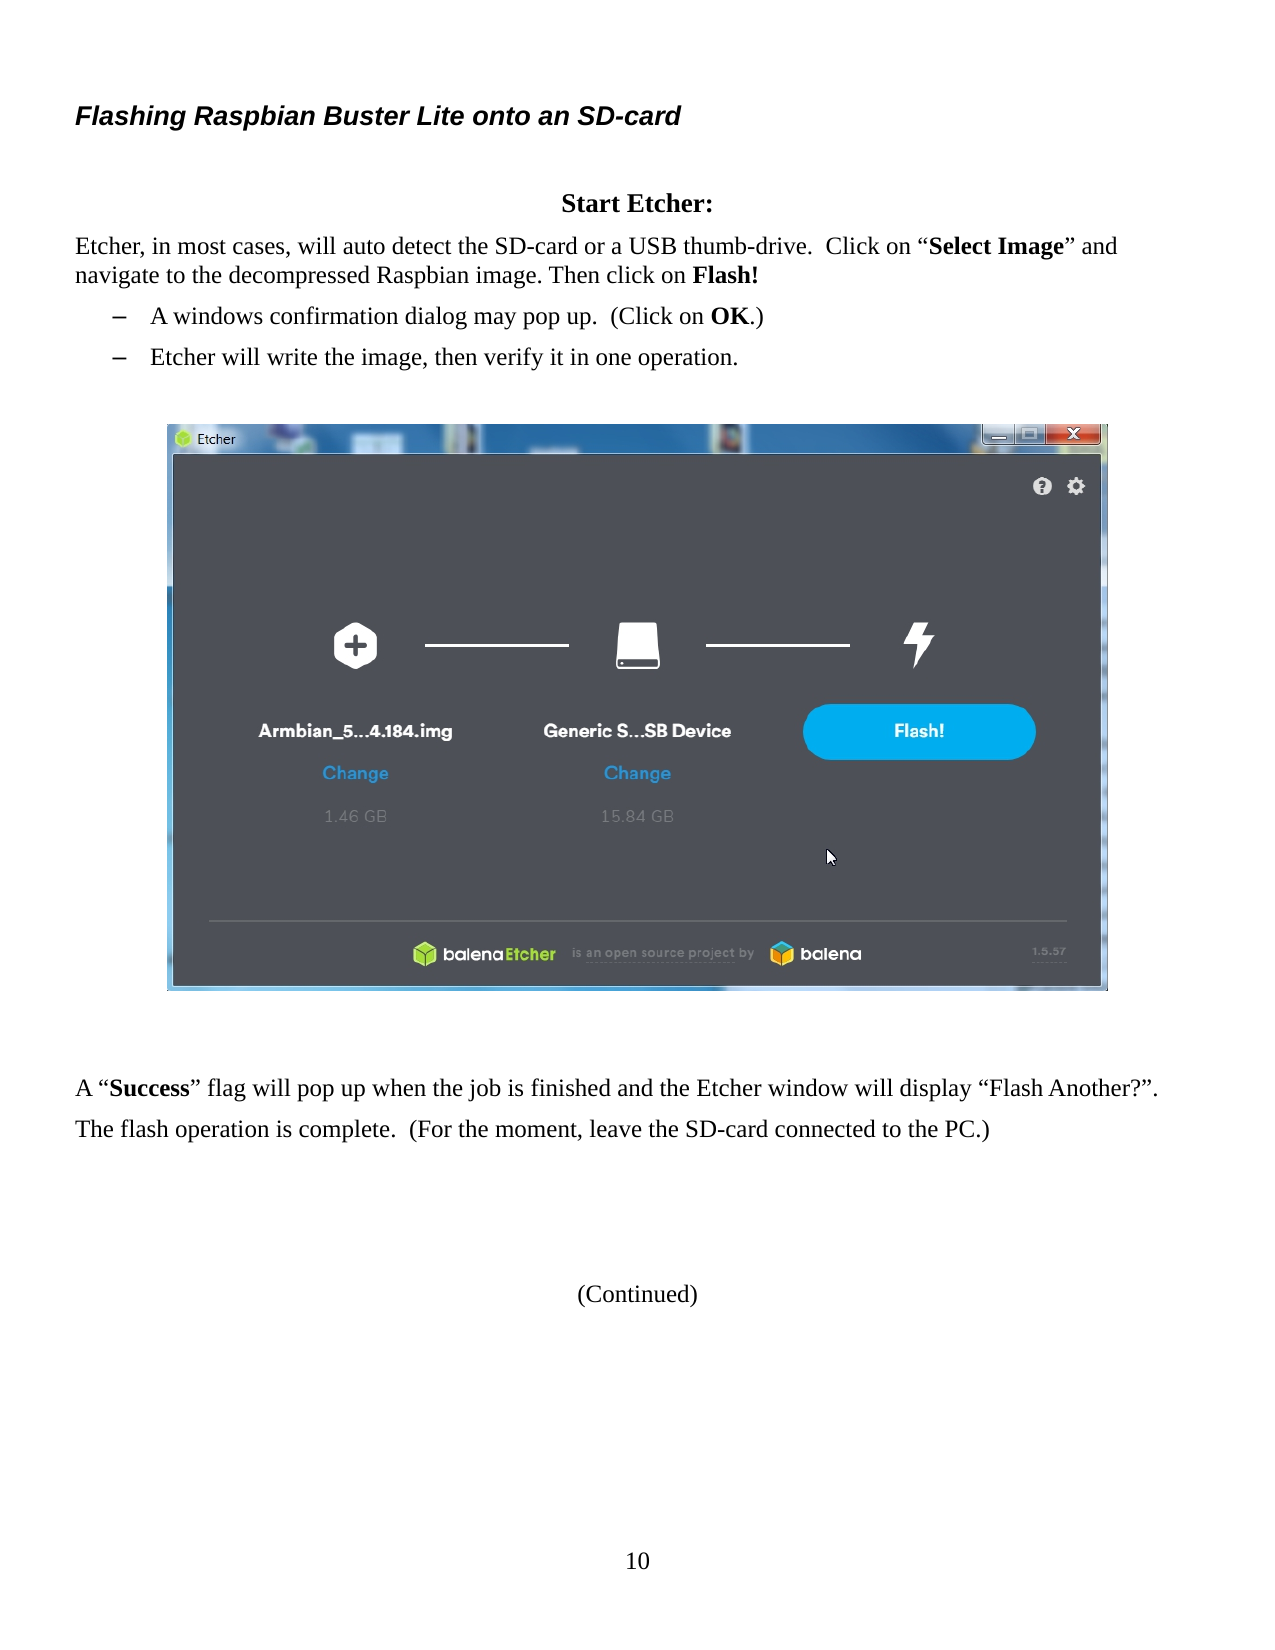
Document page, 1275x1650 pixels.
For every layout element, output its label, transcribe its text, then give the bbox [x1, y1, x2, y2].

subtitle Flashing Raspbian Buster Lite onto an SD-card [75, 100, 1200, 131]
text Etcher, in most cases, will auto detect the SD-card or a USB thumb-drive. Click on “Select Image” and navigate to the decompressed Raspbian image. Then click on Flash! [75, 231, 1200, 288]
list Etcher will write the image, then verify it in one operation. [112, 342, 1200, 371]
text Start Etcher: [75, 187, 1200, 218]
text (Continued) [75, 1279, 1200, 1308]
picture [167, 424, 1108, 991]
list A windows confirmation dialog may pop up. (Click on OK.) [112, 301, 1200, 330]
text A “Success” flag will pop up when the job is finished and the Etcher window will display “Flash Another?”. [75, 1073, 1200, 1101]
text The flash operation is complete. (For the moment, leave the SD-card connected to the PC.) [75, 1114, 1200, 1143]
